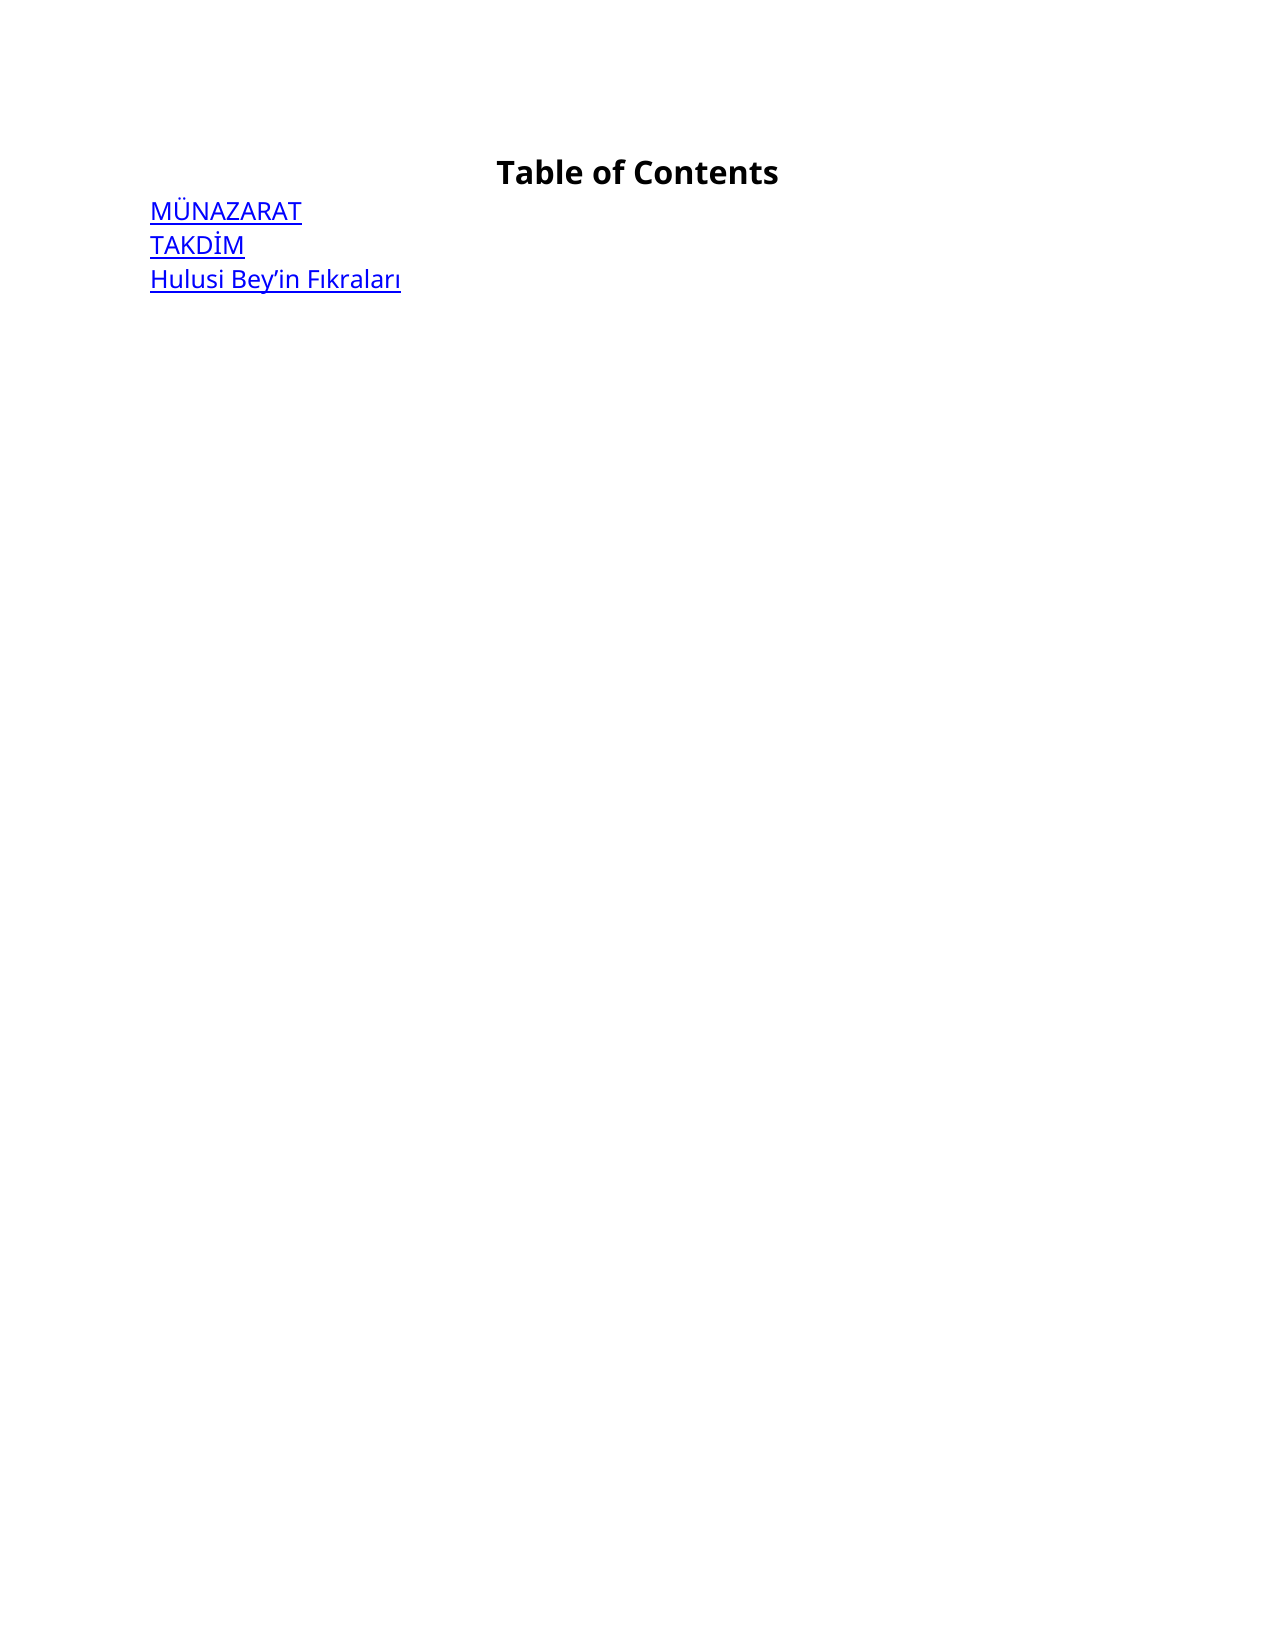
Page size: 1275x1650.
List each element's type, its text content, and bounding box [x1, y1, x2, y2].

text MÜNAZARAT [150, 194, 1125, 228]
subtitle Table of Contents [150, 150, 1125, 194]
text Hulusi Bey’in Fıkraları [150, 262, 1125, 296]
text TAKDİM [150, 228, 1125, 262]
